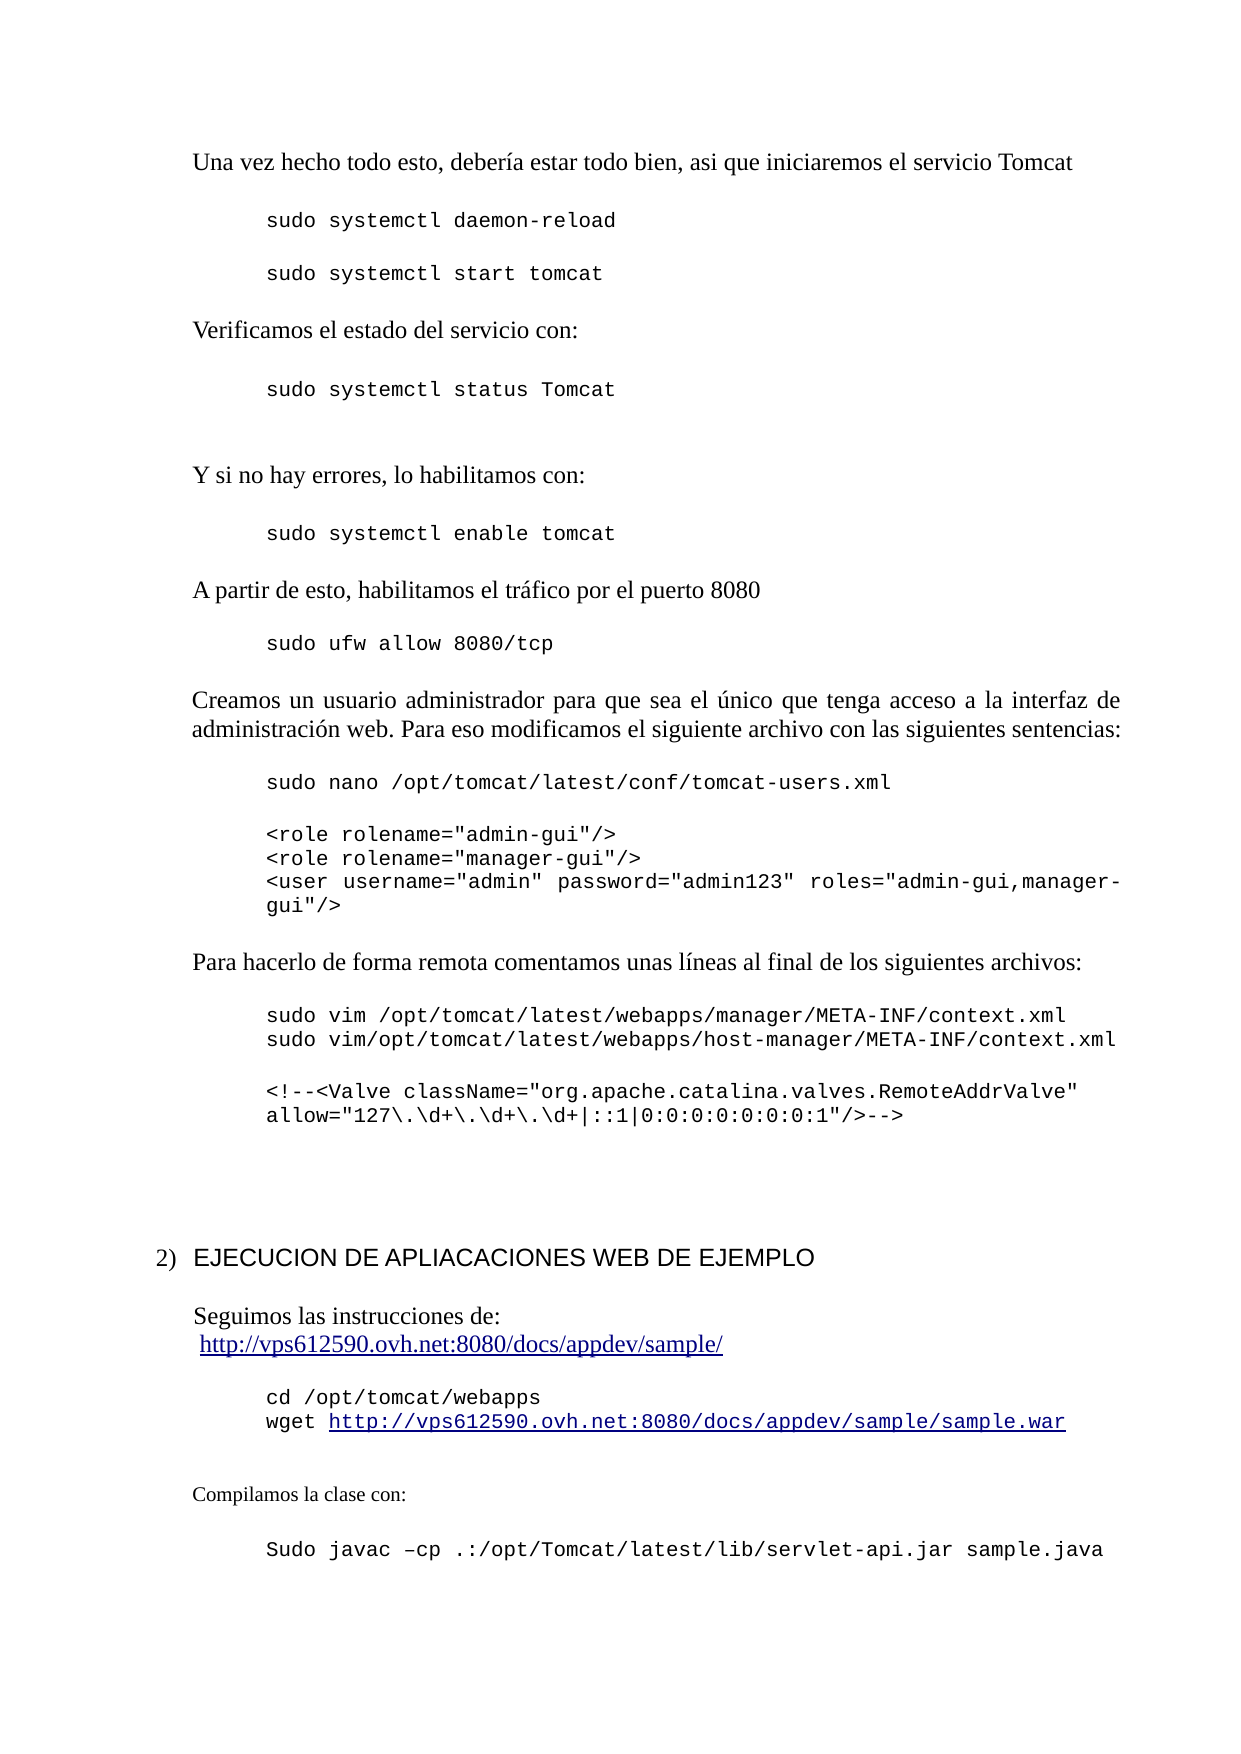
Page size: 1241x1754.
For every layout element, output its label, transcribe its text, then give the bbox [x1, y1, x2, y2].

text sudo systemctl start tomcat [192, 263, 1122, 286]
text sudo vim /opt/tomcat/latest/webapps/manager/META-INF/context.xml [192, 1005, 1122, 1028]
text A partir de esto, habilitamos el tráfico por el puerto 8080 [192, 576, 1122, 604]
text Compilamos la clase con: [118, 1482, 1122, 1506]
text http://vps612590.ovh.net:8080/docs/appdev/sample/ [193, 1329, 1122, 1358]
text sudo systemctl status Tomcat [192, 373, 1122, 402]
text Para hacerlo de forma remota comentamos unas líneas al final de los siguientes archivos: [192, 947, 1122, 976]
text Una vez hecho todo esto, debería estar todo bien, asi que iniciaremos el servicio Tomcat [192, 147, 1122, 176]
text <!--<Valve className="org.apache.catalina.valves.RemoteAddrValve" [266, 1081, 1122, 1104]
text cd /opt/tomcat/webapps [193, 1387, 1122, 1411]
text <role rolename="admin-gui"/> [192, 824, 1122, 848]
text allow="127\.\d+\.\d+\.\d+|::1|0:0:0:0:0:0:0:1"/>--> [192, 1104, 1122, 1128]
text Sudo javac –cp .:/opt/Tomcat/latest/lib/servlet-api.jar sample.java [118, 1534, 1122, 1563]
text sudo systemctl enable tomcat [192, 517, 1122, 547]
text wget http://vps612590.ovh.net:8080/docs/appdev/sample/sample.war [193, 1411, 1122, 1434]
text sudo systemctl daemon-reload [118, 204, 1122, 234]
list EJECUCION DE APLIACACIONES WEB DE EJEMPLO [156, 1243, 1122, 1272]
text Creamos un usuario administrador para que sea el único que tenga acceso a la interfaz de administración web. Para eso modificamos el siguiente archivo con las siguientes sentencias: [192, 685, 1122, 743]
text <user username="admin" password="admin123" roles="admin-gui,manager-gui"/> [266, 871, 1122, 919]
text <role rolename="manager-gui"/> [192, 848, 1122, 871]
text Seguimos las instrucciones de: [193, 1301, 1122, 1329]
text sudo ufw allow 8080/tcp [192, 633, 1122, 657]
text sudo nano /opt/tomcat/latest/conf/tomcat-users.xml [193, 772, 1122, 795]
text Y si no hay errores, lo habilitamos con: [192, 460, 1122, 488]
text sudo vim/opt/tomcat/latest/webapps/host-manager/META-INF/context.xml [192, 1028, 1122, 1052]
text Verificamos el estado del servicio con: [192, 315, 1122, 344]
